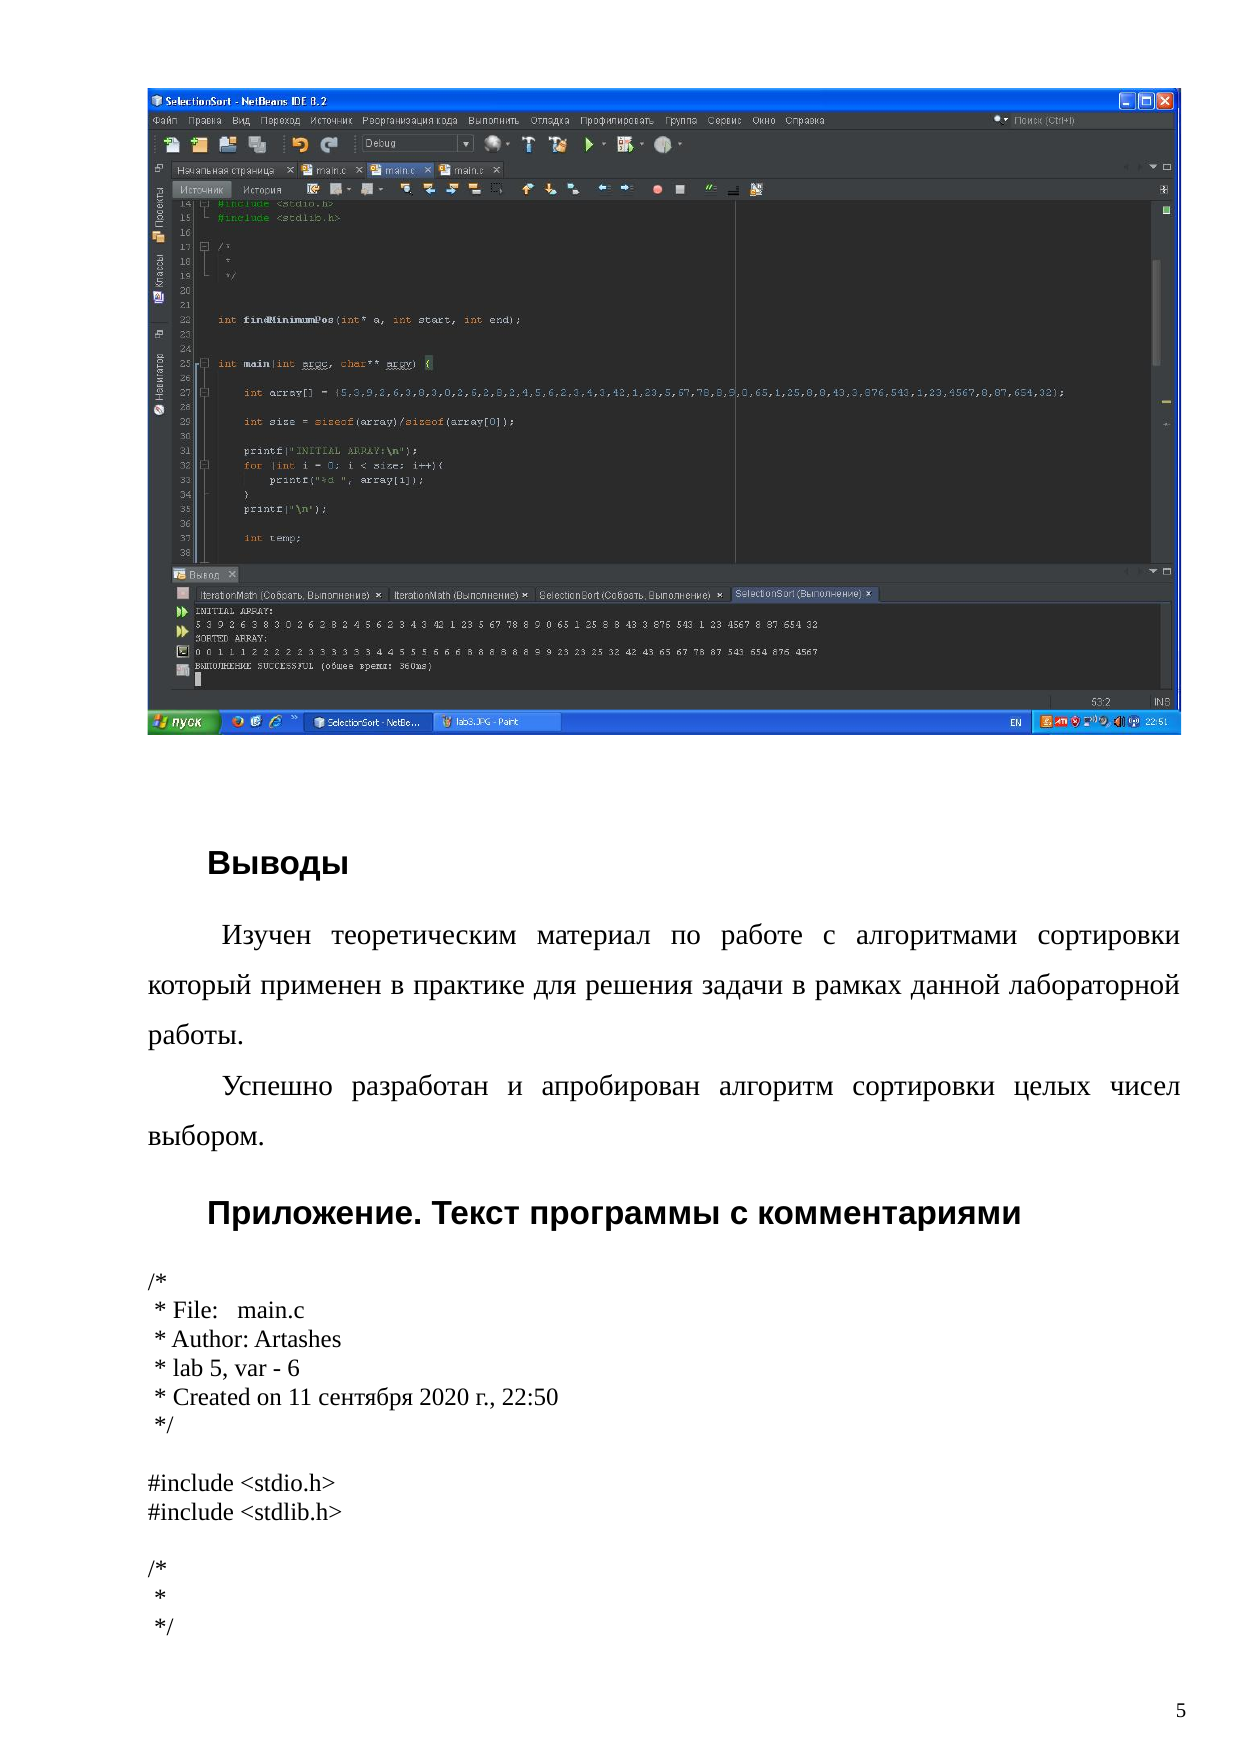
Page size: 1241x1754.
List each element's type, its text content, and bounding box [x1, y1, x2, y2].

text */ [148, 1612, 1181, 1641]
text * lab 5, var - 6 [148, 1353, 1181, 1382]
text * File: main.c [148, 1296, 1181, 1324]
text * [148, 1583, 1181, 1612]
text */ [148, 1411, 1181, 1439]
text #include <stdlib.h> [148, 1497, 1181, 1526]
text Изучен теоретическим материал по работе с алгоритмами сортировки который применен в практике для решения задачи в рамках данной лабораторной работы. [148, 917, 1181, 1051]
subtitle Выводы [207, 843, 1181, 882]
text Успешно разработан и апробирован алгоритм сортировки целых чисел выбором. [148, 1068, 1181, 1152]
text * Author: Artashes [148, 1324, 1181, 1353]
text /* [148, 1267, 1181, 1296]
subtitle Приложение. Текст программы с комментариями [207, 1193, 1181, 1232]
picture [147, 88, 1182, 735]
text /* [148, 1554, 1181, 1583]
text #include <stdio.h> [148, 1468, 1181, 1497]
text * Created on 11 сентября 2020 г., 22:50 [148, 1382, 1181, 1411]
